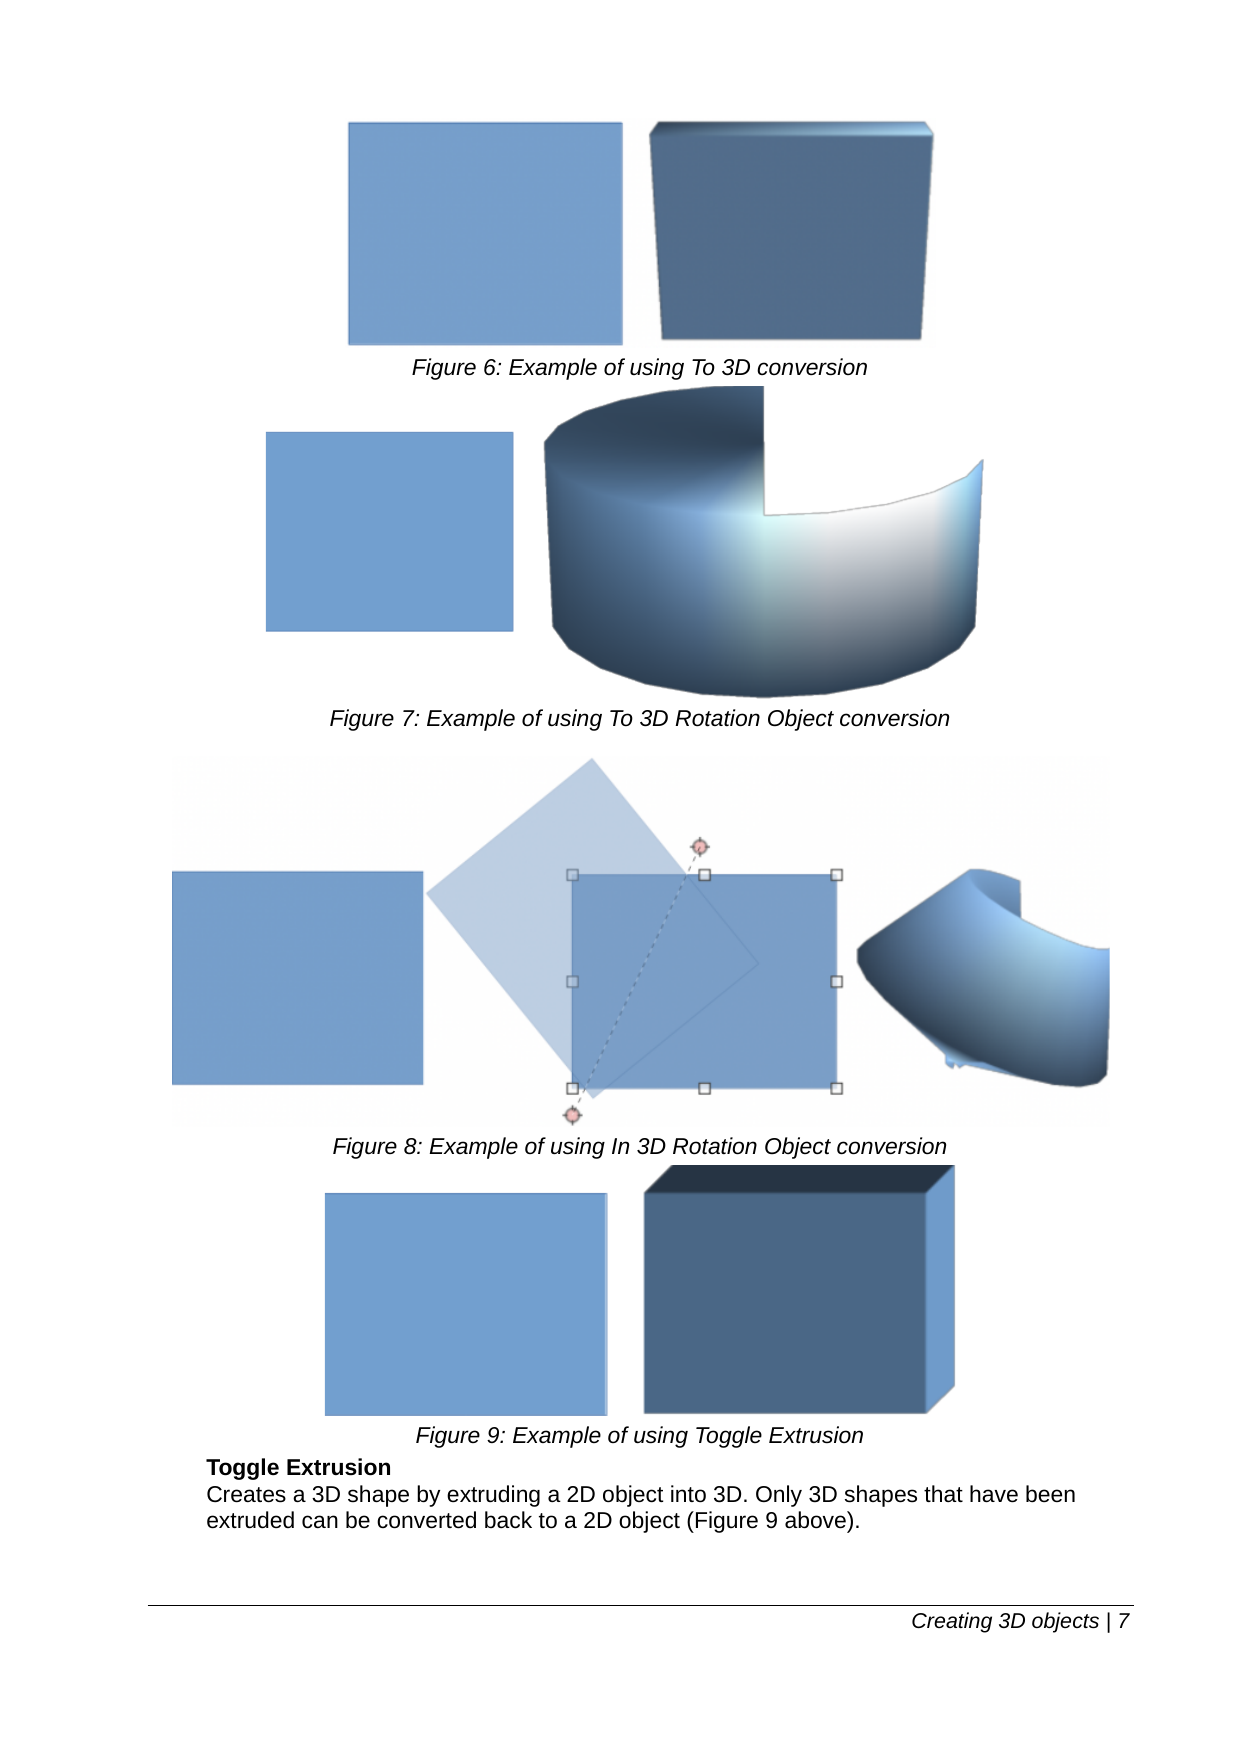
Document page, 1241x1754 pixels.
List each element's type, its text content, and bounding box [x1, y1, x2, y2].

picture [172, 756, 1110, 1127]
text Figure 9: Example of using Toggle Extrusion [325, 1422, 957, 1448]
text Figure 6: Example of using To 3D conversion [345, 353, 936, 380]
text Figure 7: Example of using To 3D Rotation Object conversion [183, 705, 1098, 731]
picture [345, 118, 937, 348]
picture [265, 386, 1016, 699]
text Toggle Extrusion [206, 1454, 1134, 1481]
text Creates a 3D shape by extruding a 2D object into 3D. Only 3D shapes that have been extruded can be converted back to a 2D object (Figure 9 above). [206, 1481, 1134, 1533]
picture [324, 1165, 957, 1416]
text Figure 8: Example of using In 3D Rotation Object conversion [172, 1133, 1109, 1159]
